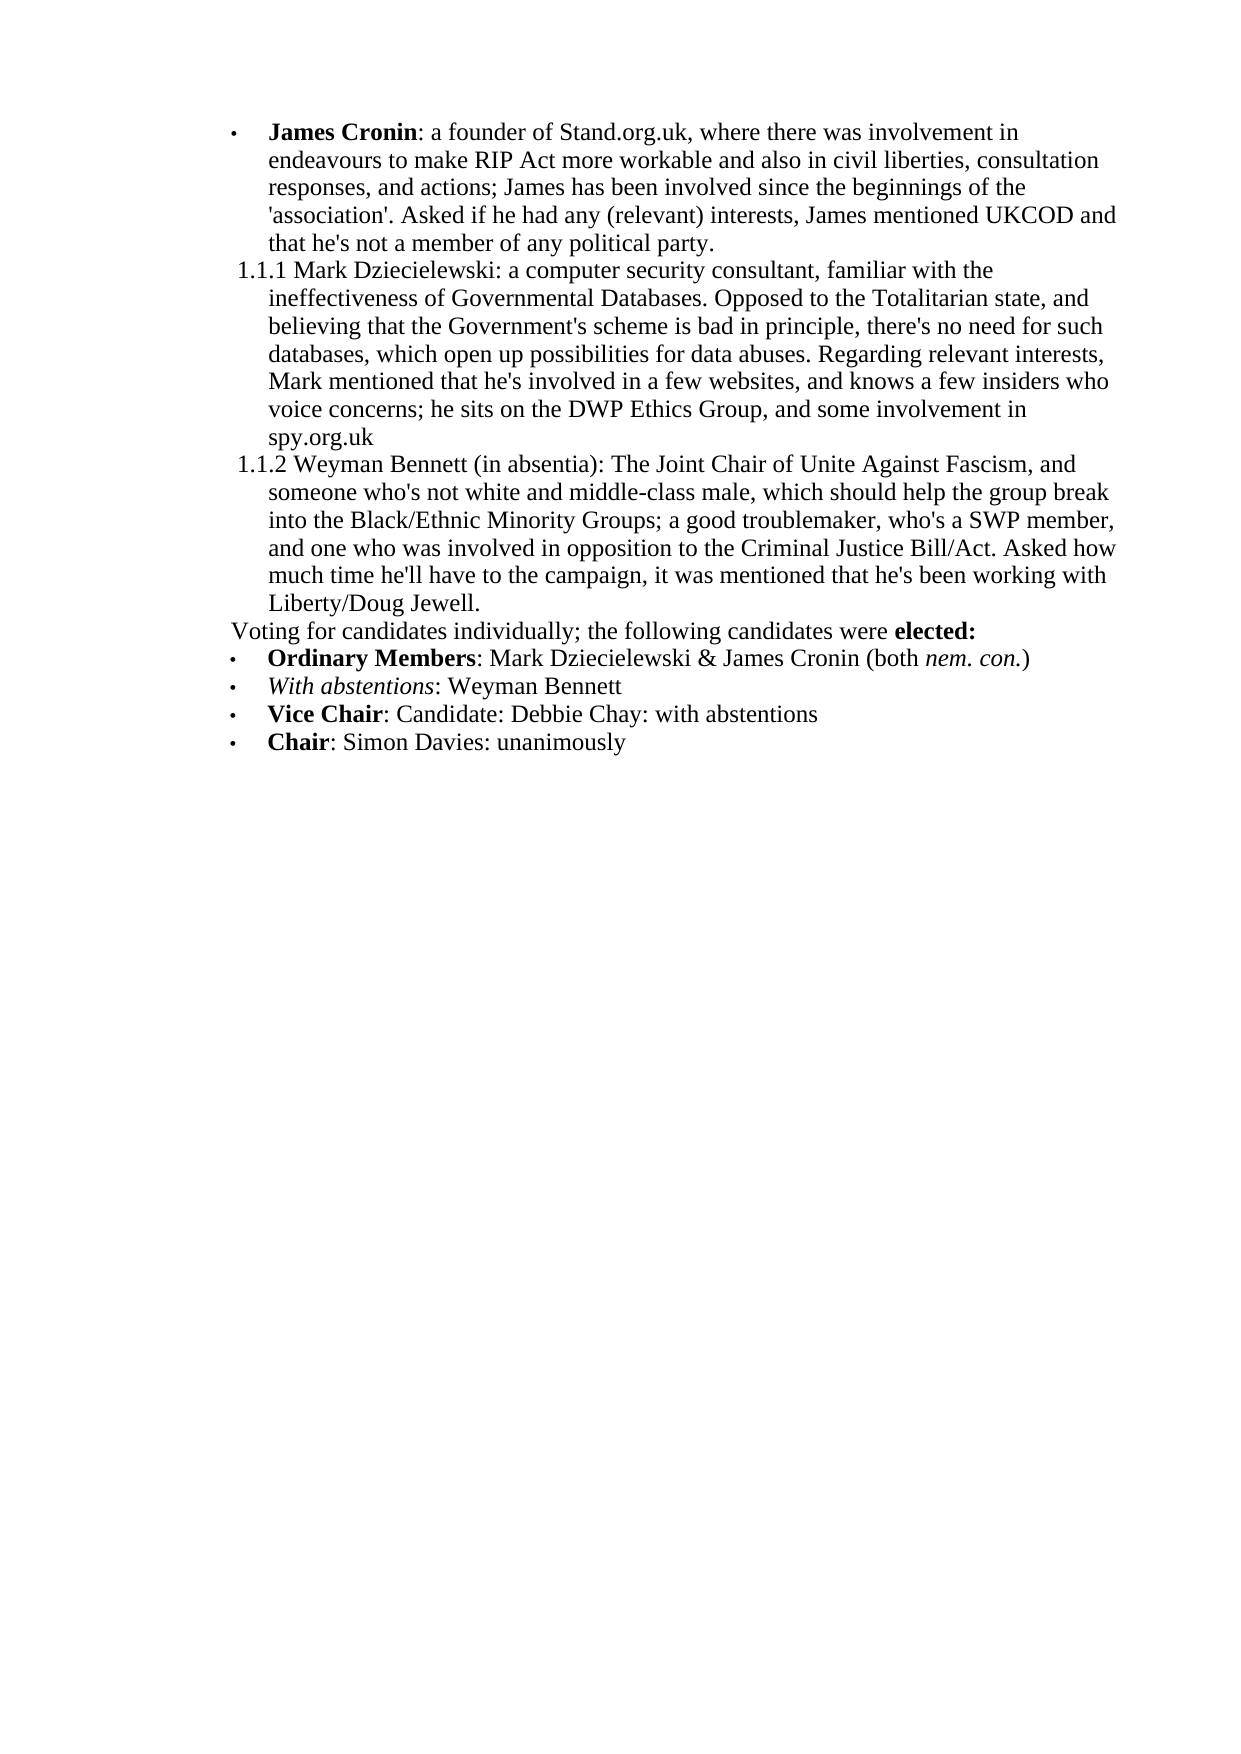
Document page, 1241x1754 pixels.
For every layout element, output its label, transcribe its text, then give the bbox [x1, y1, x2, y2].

list With abstentions: Weyman Bennett [229, 672, 1122, 700]
list Voting for candidates individually; the following candidates were elected: [193, 617, 1122, 644]
list Vice Chair: Candidate: Debbie Chay: with abstentions [229, 700, 1122, 728]
list Ordinary Members: Mark Dziecielewski & James Cronin (both nem. con.) [229, 644, 1122, 672]
list Chair: Simon Davies: unanimously [229, 728, 1122, 755]
list Weyman Bennett (in absentia): The Joint Chair of Unite Against Fascism, and someone who's not white and middle-class male, which should help the group break into the Black/Ethnic Minority Groups; a good troublemaker, who's a SWP member, and one who was involved in opposition to the Criminal Justice Bill/Act. Asked how much time he'll have to the campaign, it was mentioned that he's been working with Liberty/Doug Jewell. [231, 451, 1122, 617]
list Mark Dziecielewski: a computer security consultant, familiar with the ineffectiveness of Governmental Databases. Opposed to the Totalitarian state, and believing that the Government's scheme is bad in principle, there's no need for such databases, which open up possibilities for data abuses. Regarding relevant interests, Mark mentioned that he's involved in a few websites, and knows a few insiders who voice concerns; he sits on the DWP Ethics Group, and some involvement in spy.org.uk [231, 257, 1122, 451]
list James Cronin: a founder of Stand.org.uk, where there was involvement in endeavours to make RIP Act more workable and also in civil liberties, consultation responses, and actions; James has been involved since the beginnings of the 'association'. Asked if he had any (relevant) interests, James mentioned UKCOD and that he's not a member of any political party. [231, 118, 1122, 257]
